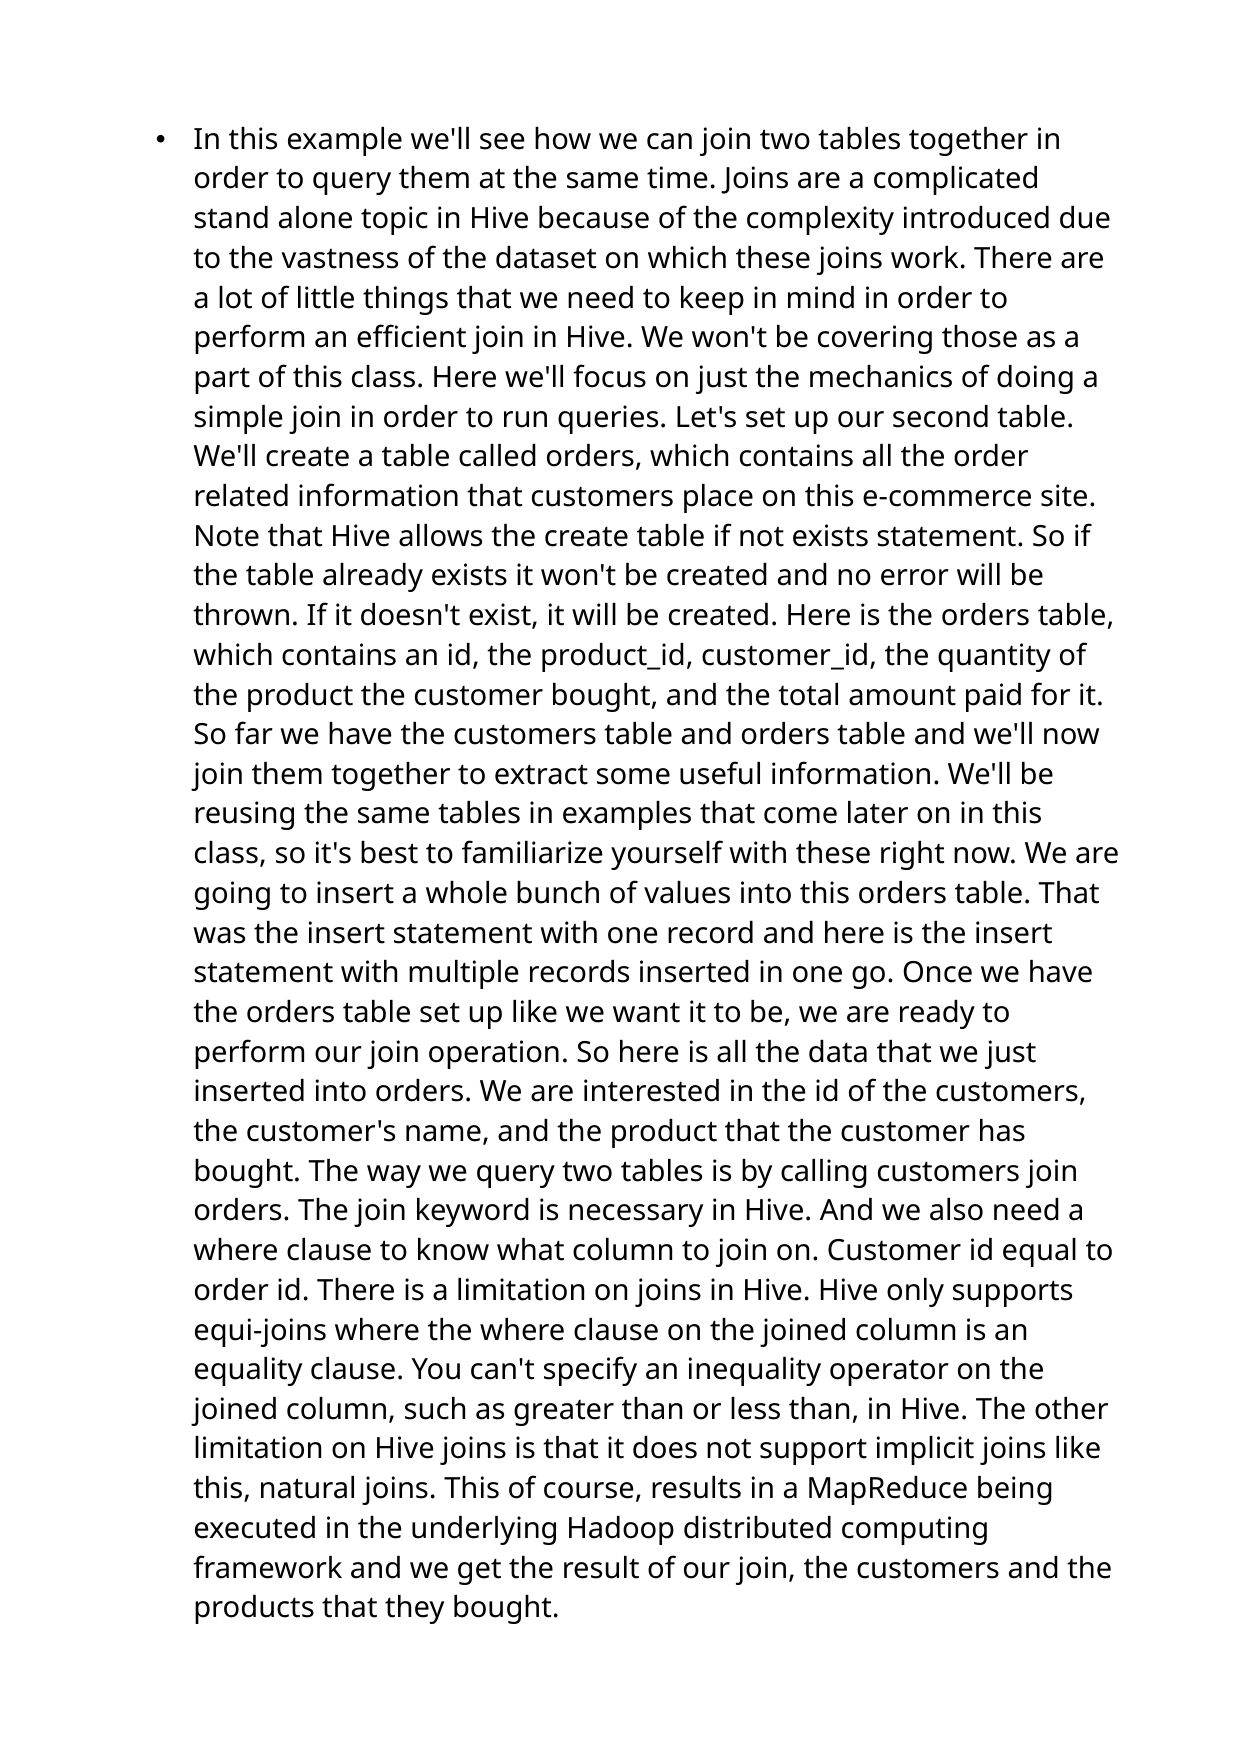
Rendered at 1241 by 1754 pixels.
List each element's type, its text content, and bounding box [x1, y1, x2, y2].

list In this example we'll see how we can join two tables together in order to query them at the same time. Joins are a complicated stand alone topic in Hive because of the complexity introduced due to the vastness of the dataset on which these joins work. There are a lot of little things that we need to keep in mind in order to perform an efficient join in Hive. We won't be covering those as a part of this class. Here we'll focus on just the mechanics of doing a simple join in order to run queries. Let's set up our second table. We'll create a table called orders, which contains all the order related information that customers place on this e-commerce site. Note that Hive allows the create table if not exists statement. So if the table already exists it won't be created and no error will be thrown. If it doesn't exist, it will be created. Here is the orders table, which contains an id, the product_id, customer_id, the quantity of the product the customer bought, and the total amount paid for it. So far we have the customers table and orders table and we'll now join them together to extract some useful information. We'll be reusing the same tables in examples that come later on in this class, so it's best to familiarize yourself with these right now. We are going to insert a whole bunch of values into this orders table. That was the insert statement with one record and here is the insert statement with multiple records inserted in one go. Once we have the orders table set up like we want it to be, we are ready to perform our join operation. So here is all the data that we just inserted into orders. We are interested in the id of the customers, the customer's name, and the product that the customer has bought. The way we query two tables is by calling customers join orders. The join keyword is necessary in Hive. And we also need a where clause to know what column to join on. Customer id equal to order id. There is a limitation on joins in Hive. Hive only supports equi-joins where the where clause on the joined column is an equality clause. You can't specify an inequality operator on the joined column, such as greater than or less than, in Hive. The other limitation on Hive joins is that it does not support implicit joins like this, natural joins. This of course, results in a MapReduce being executed in the underlying Hadoop distributed computing framework and we get the result of our join, the customers and the products that they bought. [156, 118, 1122, 1626]
